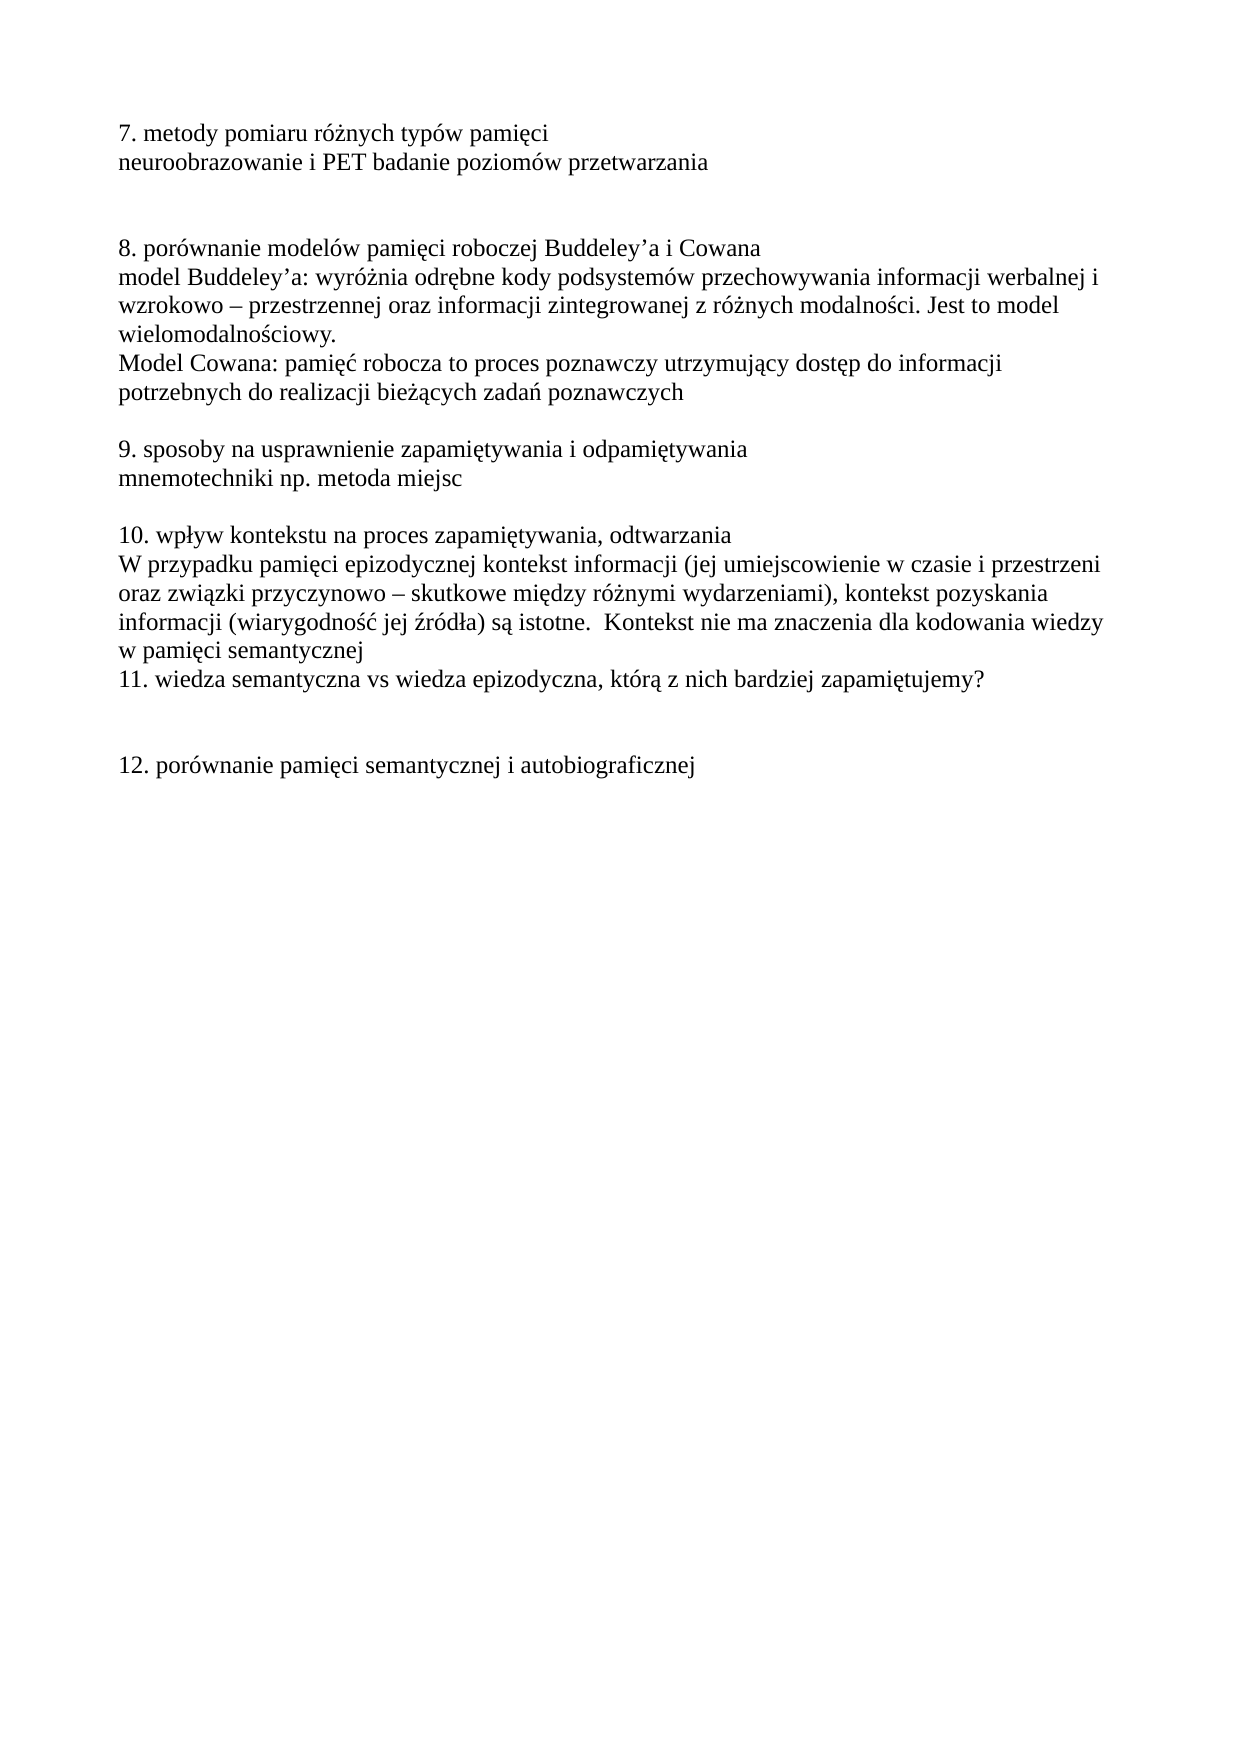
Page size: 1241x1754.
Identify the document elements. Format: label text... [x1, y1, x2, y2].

text model Buddeley’a: wyróżnia odrębne kody podsystemów przechowywania informacji werbalnej i wzrokowo – przestrzennej oraz informacji zintegrowanej z różnych modalności. Jest to model wielomodalnościowy. [118, 262, 1122, 348]
text 10. wpływ kontekstu na proces zapamiętywania, odtwarzania [118, 521, 1122, 549]
text 12. porównanie pamięci semantycznej i autobiograficznej [118, 751, 1122, 779]
text 9. sposoby na usprawnienie zapamiętywania i odpamiętywania [118, 434, 1122, 463]
text 7. metody pomiaru różnych typów pamięci [118, 118, 1122, 147]
text Model Cowana: pamięć robocza to proces poznawczy utrzymujący dostęp do informacji potrzebnych do realizacji bieżących zadań poznawczych [118, 348, 1122, 406]
text 11. wiedza semantyczna vs wiedza epizodyczna, którą z nich bardziej zapamiętujemy? [118, 664, 1122, 693]
text W przypadku pamięci epizodycznej kontekst informacji (jej umiejscowienie w czasie i przestrzeni oraz związki przyczynowo – skutkowe między różnymi wydarzeniami), kontekst pozyskania informacji (wiarygodność jej źródła) są istotne. Kontekst nie ma znaczenia dla kodowania wiedzy w pamięci semantycznej [118, 549, 1122, 664]
text mnemotechniki np. metoda miejsc [118, 463, 1122, 492]
text 8. porównanie modelów pamięci roboczej Buddeley’a i Cowana [118, 233, 1122, 262]
text neuroobrazowanie i PET badanie poziomów przetwarzania [118, 147, 1122, 176]
